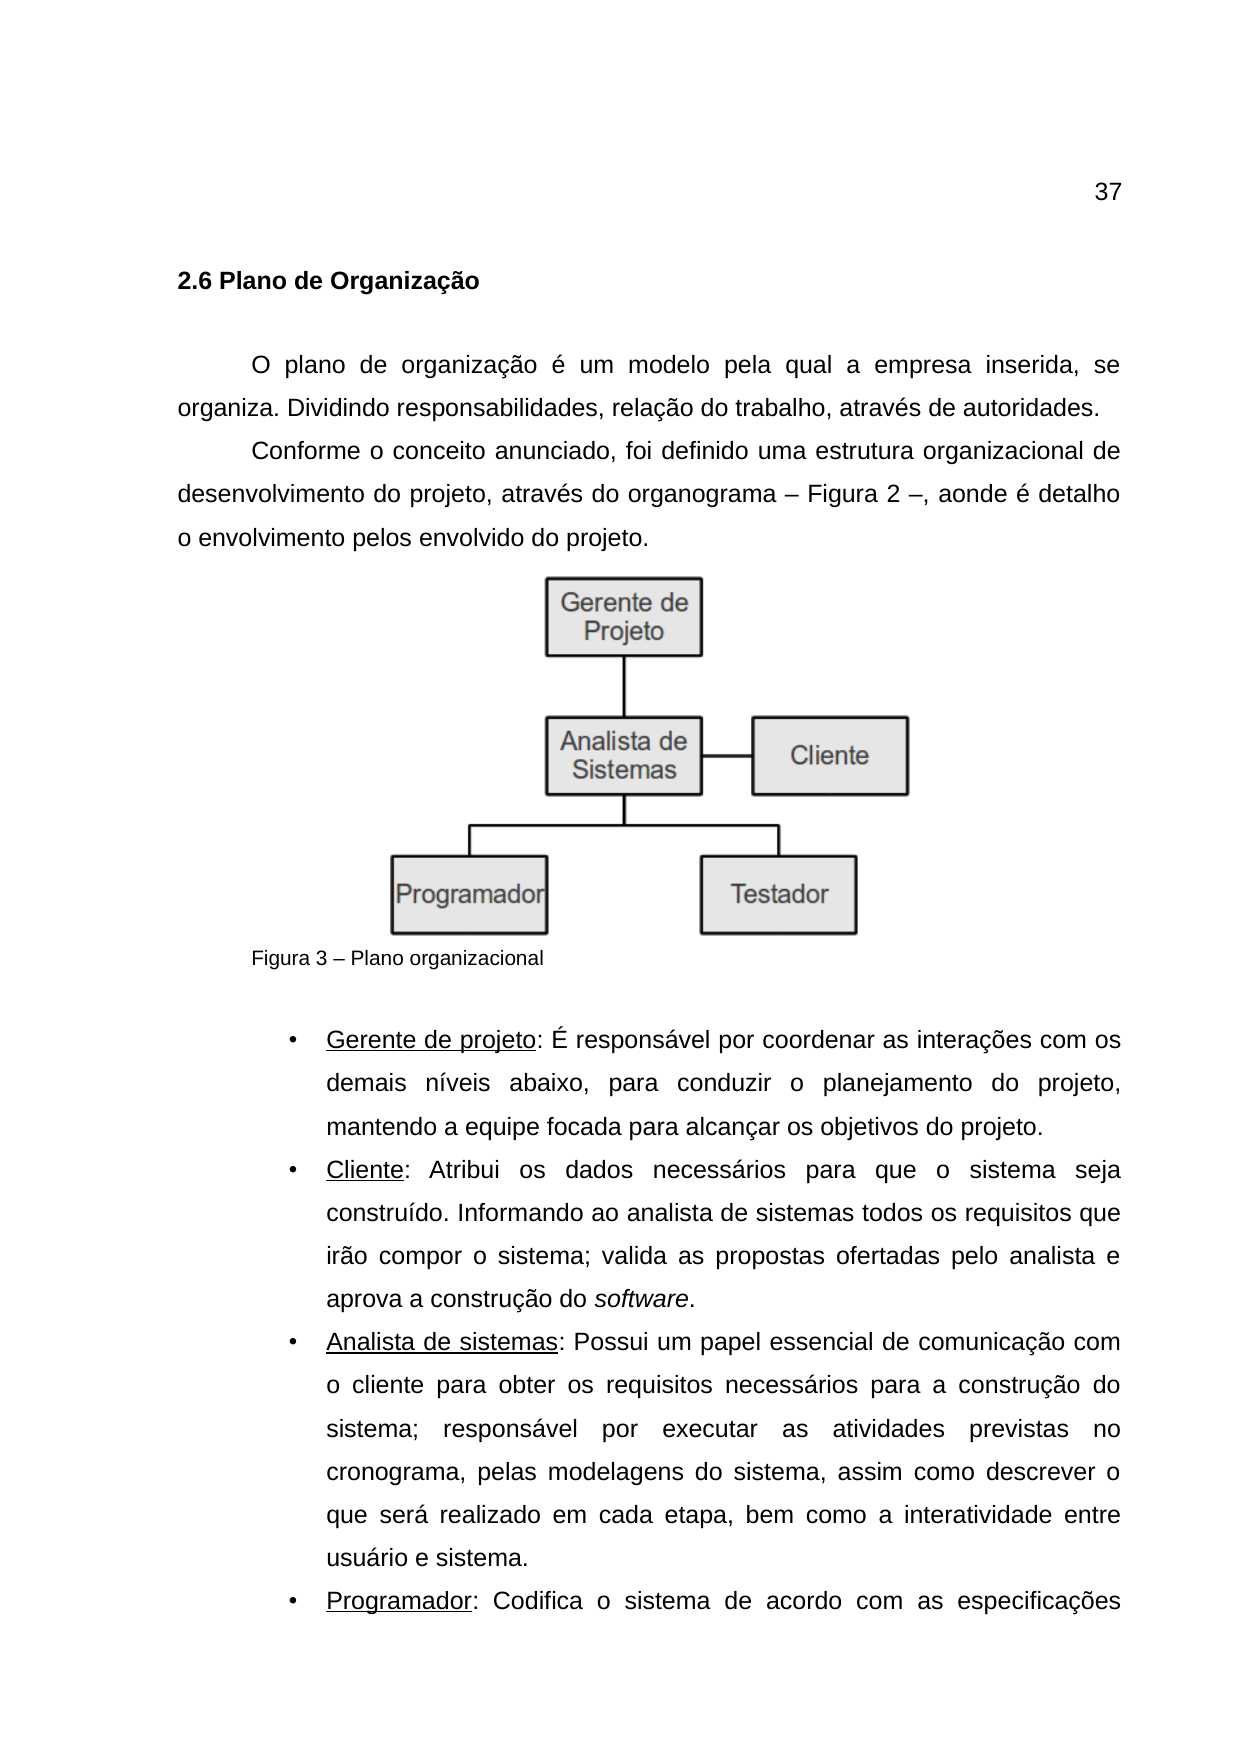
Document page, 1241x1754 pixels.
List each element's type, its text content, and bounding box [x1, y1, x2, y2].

list Programador: Codifica o sistema de acordo com as especificações [288, 1586, 1122, 1615]
subtitle 2.6 Plano de Organização [177, 266, 1122, 294]
text Figura 3 – Plano organizacional [177, 578, 1122, 969]
picture [376, 565, 924, 946]
list Cliente: Atribui os dados necessários para que o sistema seja construído. Informando ao analista de sistemas todos os requisitos que irão compor o sistema; valida as propostas ofertadas pelo analista e aprova a construção do software. [288, 1155, 1122, 1313]
text Conforme o conceito anunciado, foi definido uma estrutura organizacional de desenvolvimento do projeto, através do organograma – Figura 2 –, aonde é detalho o envolvimento pelos envolvido do projeto. [177, 436, 1122, 551]
list Gerente de projeto: É responsável por coordenar as interações com os demais níveis abaixo, para conduzir o planejamento do projeto, mantendo a equipe focada para alcançar os objetivos do projeto. [288, 1025, 1122, 1140]
list Analista de sistemas: Possui um papel essencial de comunicação com o cliente para obter os requisitos necessários para a construção do sistema; responsável por executar as atividades previstas no cronograma, pelas modelagens do sistema, assim como descrever o que será realizado em cada etapa, bem como a interatividade entre usuário e sistema. [288, 1327, 1122, 1572]
text O plano de organização é um modelo pela qual a empresa inserida, se organiza. Dividindo responsabilidades, relação do trabalho, através de autoridades. [177, 350, 1122, 422]
